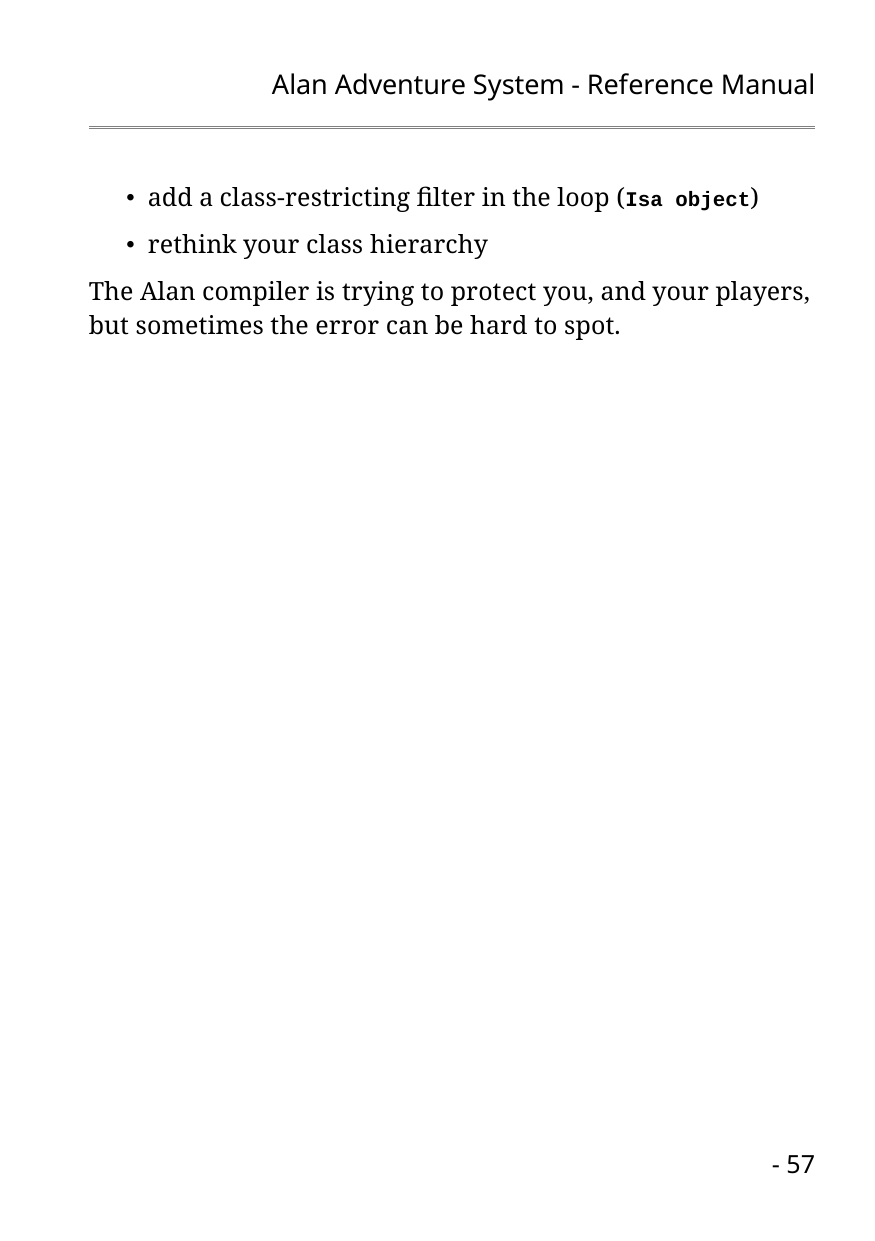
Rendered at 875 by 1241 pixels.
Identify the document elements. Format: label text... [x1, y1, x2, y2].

list rethink your class hierarchy [126, 227, 815, 261]
list add a class-re­stricting filter in the loop (Isa object) [126, 180, 815, 214]
text The Alan compiler is trying to protect you, and your players, but sometimes the error can be hard to spot. [88, 274, 815, 342]
